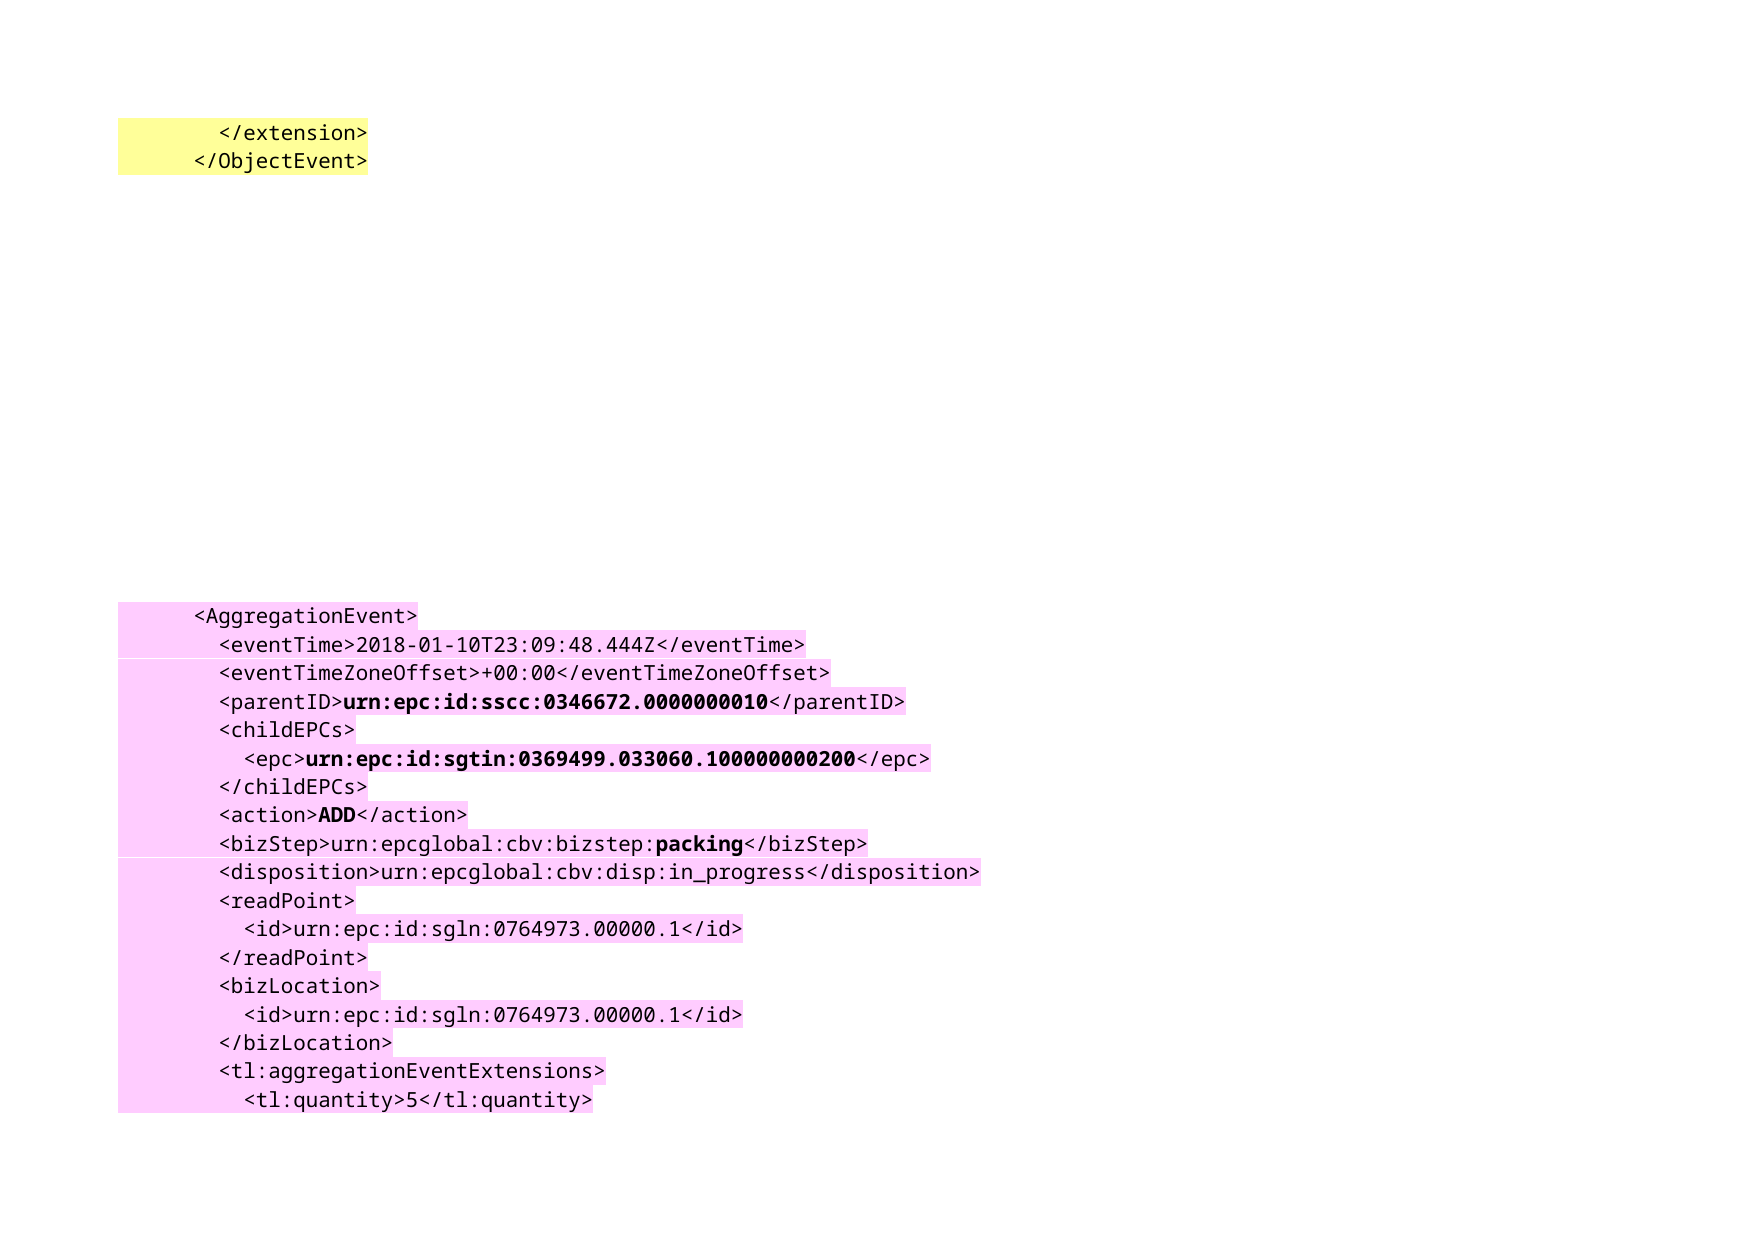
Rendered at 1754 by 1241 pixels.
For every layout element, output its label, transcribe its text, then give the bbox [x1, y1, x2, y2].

text <bizStep>urn:epcglobal:cbv:bizstep:packing</bizStep> [118, 829, 1636, 857]
text <tl:aggregationEventExtensions> [118, 1057, 1636, 1085]
text <action>ADD</action> [118, 801, 1636, 829]
text <AggregationEvent> [118, 602, 1636, 630]
text <id>urn:epc:id:sgln:0764973.00000.1</id> [118, 914, 1636, 943]
text <disposition>urn:epcglobal:cbv:disp:in_progress</disposition> [118, 857, 1636, 886]
text </ObjectEvent> [118, 147, 1636, 175]
text <childEPCs> [118, 715, 1636, 744]
text <tl:quantity>5</tl:quantity> [118, 1085, 1636, 1113]
text <epc>urn:epc:id:sgtin:0369499.033060.100000000200</epc> [118, 744, 1636, 772]
text <eventTime>2018-01-10T23:09:48.444Z</eventTime> [118, 630, 1636, 658]
text </extension> [118, 118, 1636, 147]
text <eventTimeZoneOffset>+00:00</eventTimeZoneOffset> [118, 658, 1636, 687]
text <parentID>urn:epc:id:sscc:0346672.0000000010</parentID> [118, 687, 1636, 715]
text </readPoint> [118, 943, 1636, 971]
text <bizLocation> [118, 971, 1636, 1000]
text </childEPCs> [118, 772, 1636, 801]
text </bizLocation> [118, 1028, 1636, 1057]
text <id>urn:epc:id:sgln:0764973.00000.1</id> [118, 1000, 1636, 1028]
text <readPoint> [118, 886, 1636, 914]
